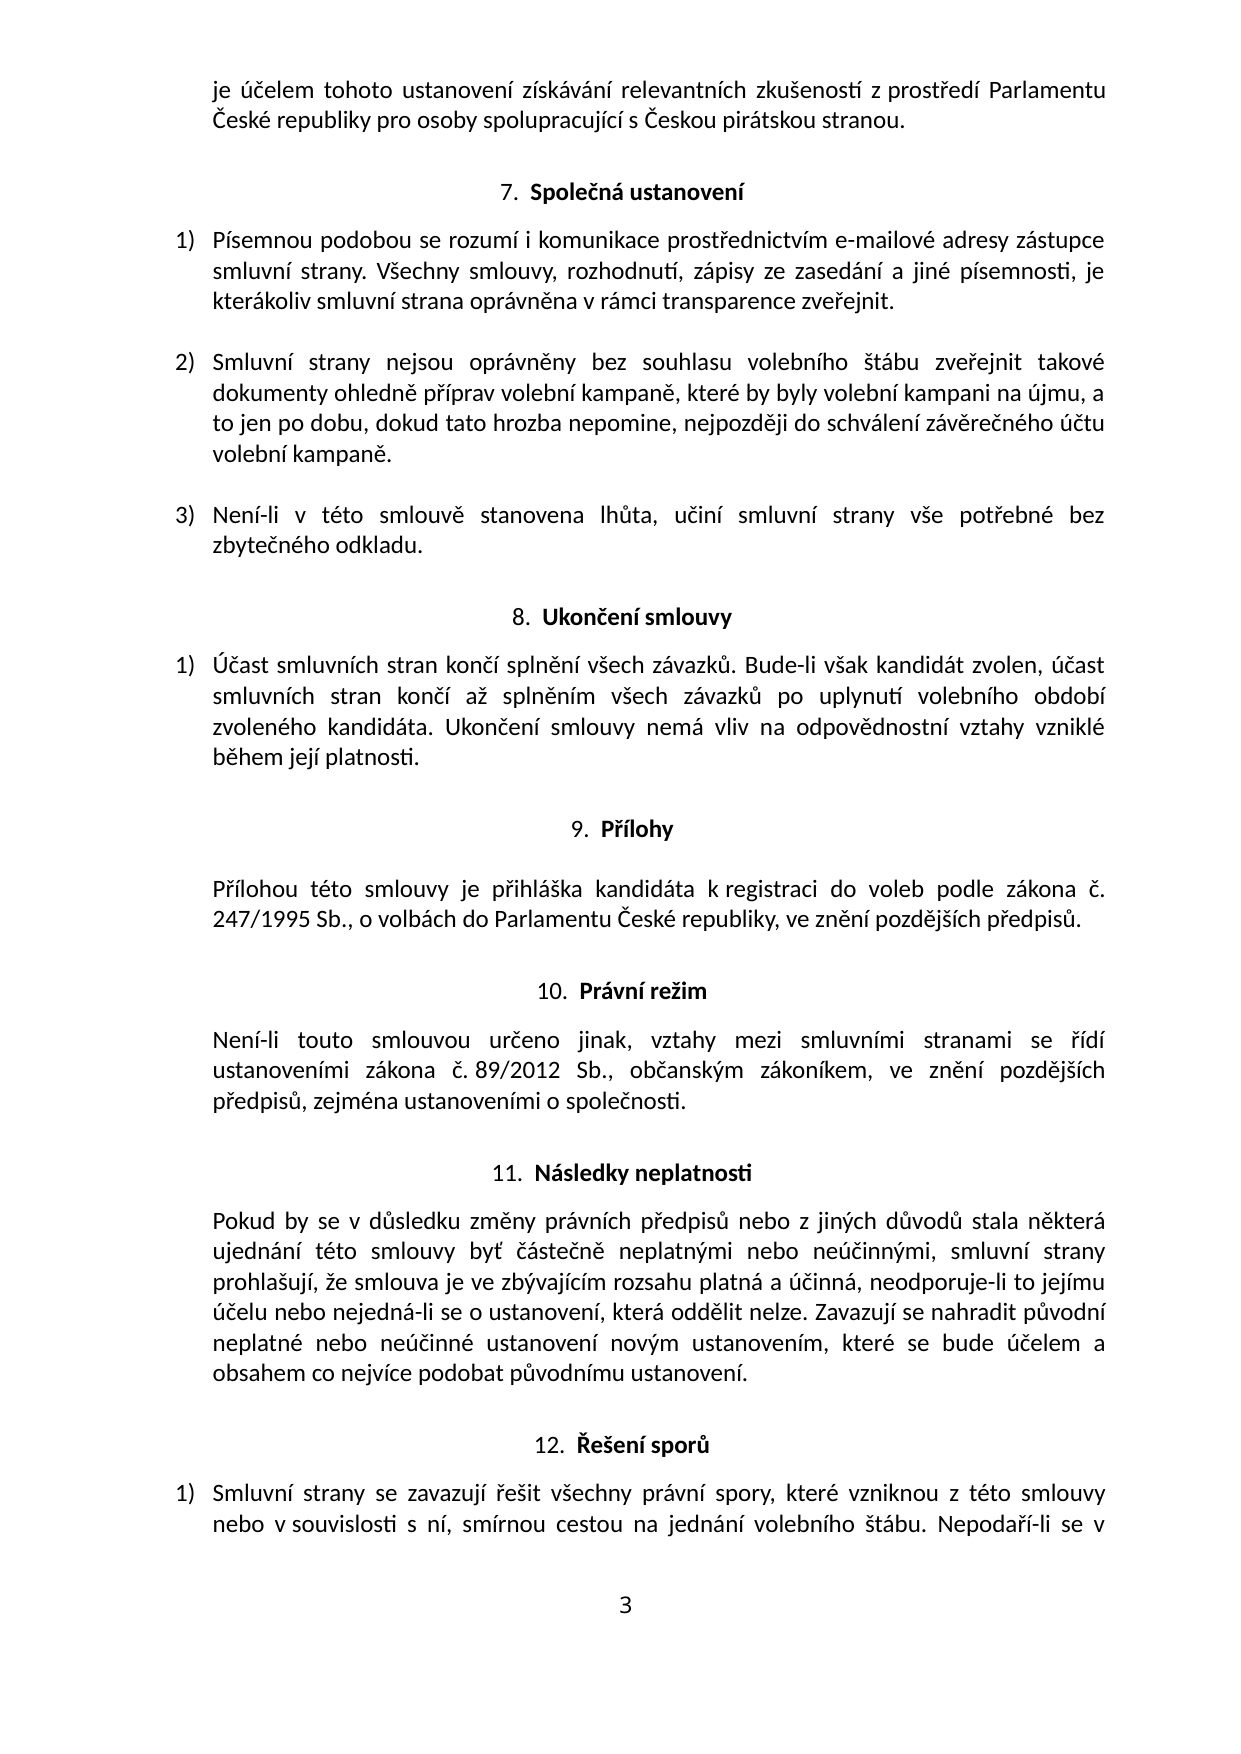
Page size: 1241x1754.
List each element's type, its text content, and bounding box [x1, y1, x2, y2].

list Není-li v této smlouvě stanovena lhůta, učiní smluvní strany vše potřebné bez zbytečného odkladu. [175, 499, 1106, 560]
list Smluvní strany se zavazují řešit všechny právní spory, které vzniknou z této smlouvy nebo v souvislosti s ní, smírnou cestou na jednání volebního štábu. Nepodaří-li se v [175, 1478, 1106, 1539]
list je účelem tohoto ustanovení získávání relevantních zkušeností z prostředí Parlamentu České republiky pro osoby spolupracující s Českou pirátskou stranou. [175, 74, 1106, 135]
text 9. Přílohy [137, 813, 1106, 844]
text 12. Řešení sporů [137, 1429, 1106, 1460]
text 10. Právní režim [137, 976, 1106, 1006]
text Není-li touto smlouvou určeno jinak, vztahy mezi smluvními stranami se řídí ustanoveními zákona č. 89/2012 Sb., občanským zákoníkem, ve znění pozdějších předpisů, zejména ustanoveními o společnosti. [212, 1024, 1106, 1115]
text Pokud by se v důsledku změny právních předpisů nebo z jiných důvodů stala některá ujednání této smlouvy byť částečně neplatnými nebo neúčinnými, smluvní strany prohlašují, že smlouva je ve zbývajícím rozsahu platná a účinná, neodporuje-li to jejímu účelu nebo nejedná-li se o ustanovení, která oddělit nelze. Zavazují se nahradit původní neplatné nebo neúčinné ustanovení novým ustanovením, které se bude účelem a obsahem co nejvíce podobat původnímu ustanovení. [212, 1205, 1106, 1388]
text Přílohou této smlouvy je přihláška kandidáta k registraci do voleb podle zákona č. 247/1995 Sb., o volbách do Parlamentu České republiky, ve znění pozdějších předpisů. [212, 873, 1106, 934]
list Smluvní strany nejsou oprávněny bez souhlasu volebního štábu zveřejnit takové dokumenty ohledně příprav volební kampaně, které by byly volební kampani na újmu, a to jen po dobu, dokud tato hrozba nepomine, nejpozději do schválení závěrečného účtu volební kampaně. [175, 346, 1106, 468]
list Písemnou podobou se rozumí i komunikace prostřednictvím e-mailové adresy zástupce smluvní strany. Všechny smlouvy, rozhodnutí, zápisy ze zasedání a jiné písemnosti, je kterákoliv smluvní strana oprávněna v rámci transparence zveřejnit. [175, 224, 1106, 316]
text 11. Následky neplatnosti [137, 1157, 1106, 1187]
text 7. Společná ustanovení [137, 176, 1106, 207]
list Účast smluvních stran končí splnění všech závazků. Bude-li však kandidát zvolen, účast smluvních stran končí až splněním všech závazků po uplynutí volebního období zvoleného kandidáta. Ukončení smlouvy nemá vliv na odpovědnostní vztahy vzniklé během její platnosti. [175, 650, 1106, 772]
text 8. Ukončení smlouvy [137, 601, 1106, 632]
